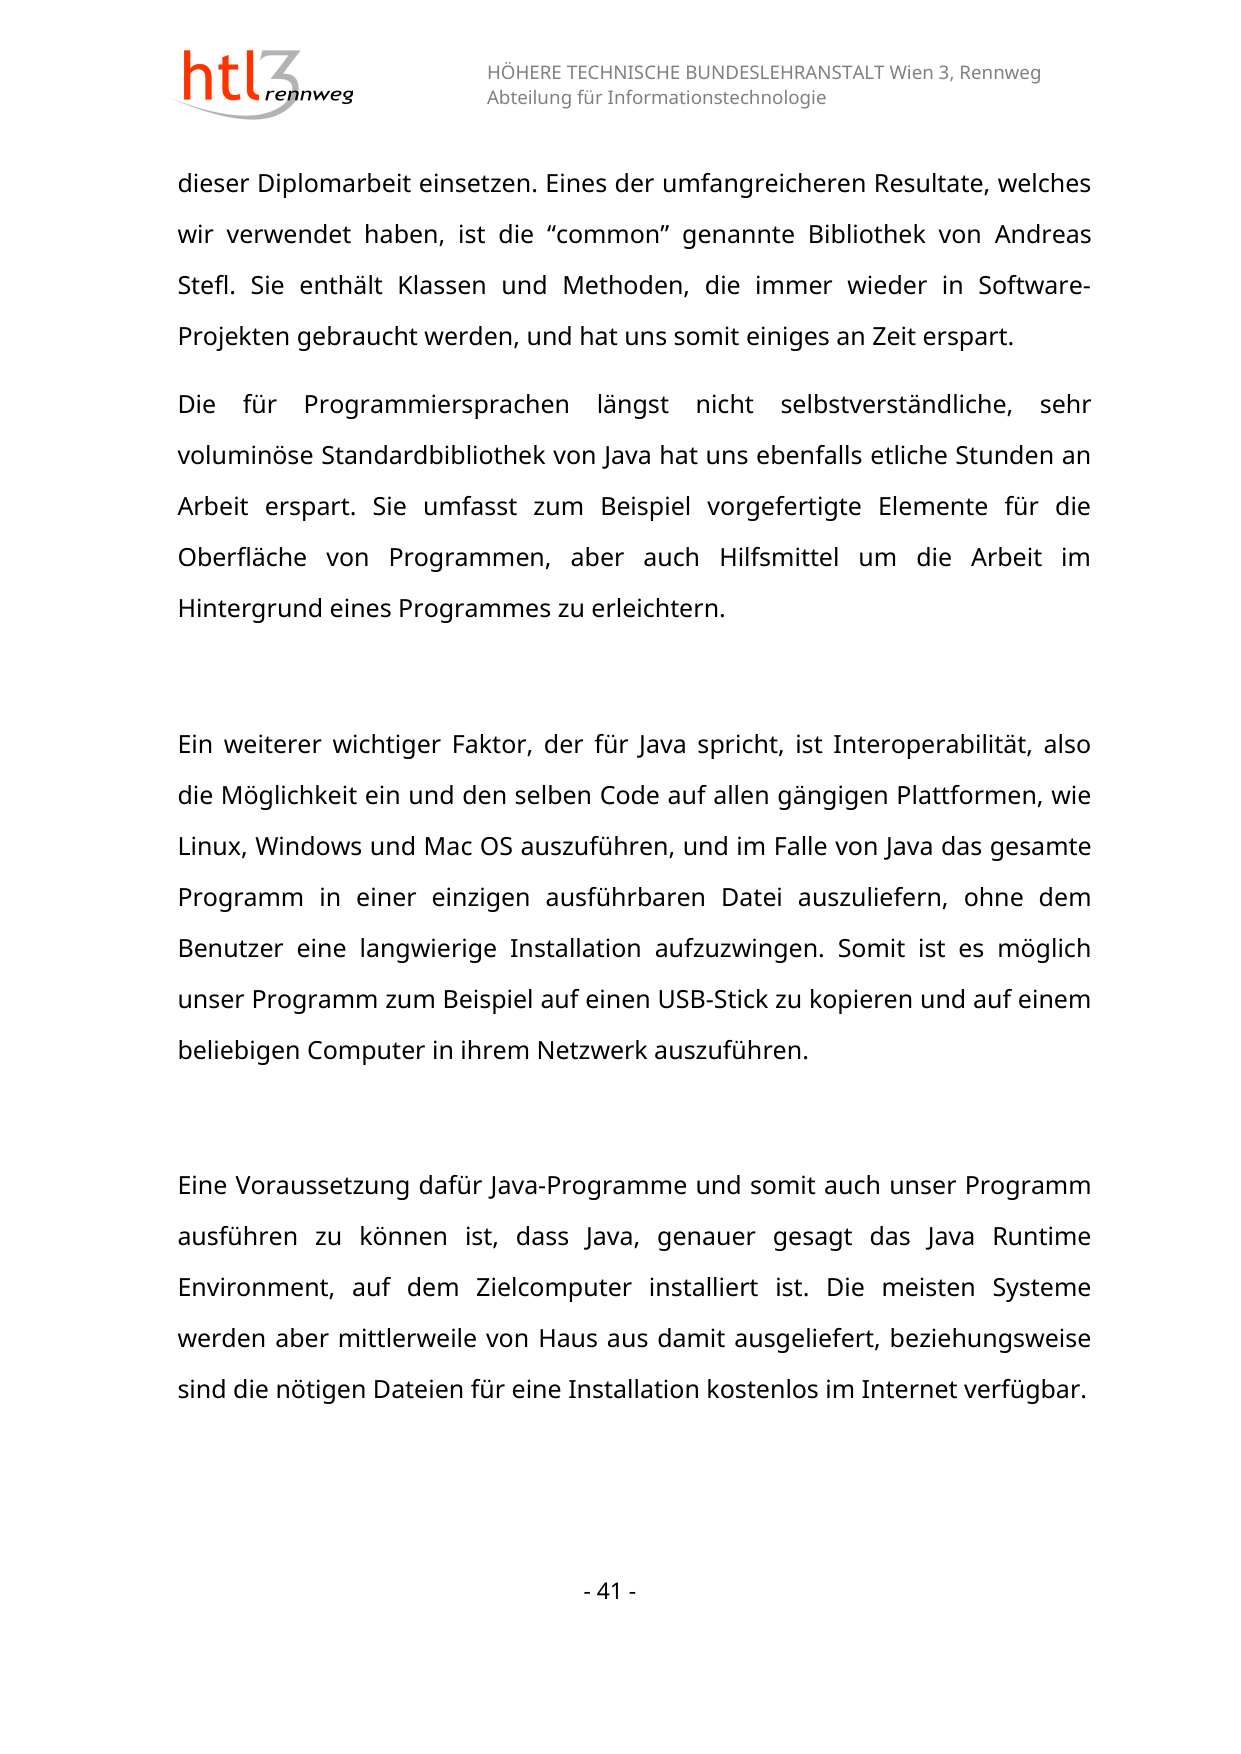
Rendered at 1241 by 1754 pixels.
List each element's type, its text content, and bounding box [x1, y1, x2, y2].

text Ein weiterer wichtiger Faktor, der für Java spricht, ist Interoperabilität, also die Möglichkeit ein und den selben Code auf allen gängigen Plattformen, wie Linux, Windows und Mac OS auszuführen, und im Falle von Java das gesamte Programm in einer einzigen ausführbaren Datei auszuliefern, ohne dem Benutzer eine langwierige Installation aufzuzwingen. Somit ist es möglich unser Programm zum Beispiel auf einen USB-Stick zu kopieren und auf einem beliebigen Computer in ihrem Netzwerk auszuführen. [177, 726, 1092, 1067]
text dieser Diplomarbeit einsetzen. Eines der umfangreicheren Resultate, welches wir verwendet haben, ist die “common” genannte Bibliothek von Andreas Stefl. Sie enthält Klassen und Methoden, die immer wieder in Software-Projekten gebraucht werden, und hat uns somit einiges an Zeit erspart. [177, 166, 1092, 353]
text Die für Programmiersprachen längst nicht selbstverständliche, sehr voluminöse Standardbibliothek von Java hat uns ebenfalls etliche Stunden an Arbeit erspart. Sie umfasst zum Beispiel vorgefertigte Elemente für die Oberfläche von Programmen, aber auch Hilfsmittel um die Arbeit im Hintergrund eines Programmes zu erleichtern. [177, 387, 1092, 625]
text Eine Voraussetzung dafür Java-Programme und somit auch unser Programm ausführen zu können ist, dass Java, genauer gesagt das Java Runtime Environment, auf dem Zielcomputer installiert ist. Die meisten Systeme werden aber mittlerweile von Haus aus damit ausgeliefert, beziehungsweise sind die nötigen Dateien für eine Installation kostenlos im Internet verfügbar. [177, 1168, 1092, 1406]
picture [171, 50, 353, 120]
